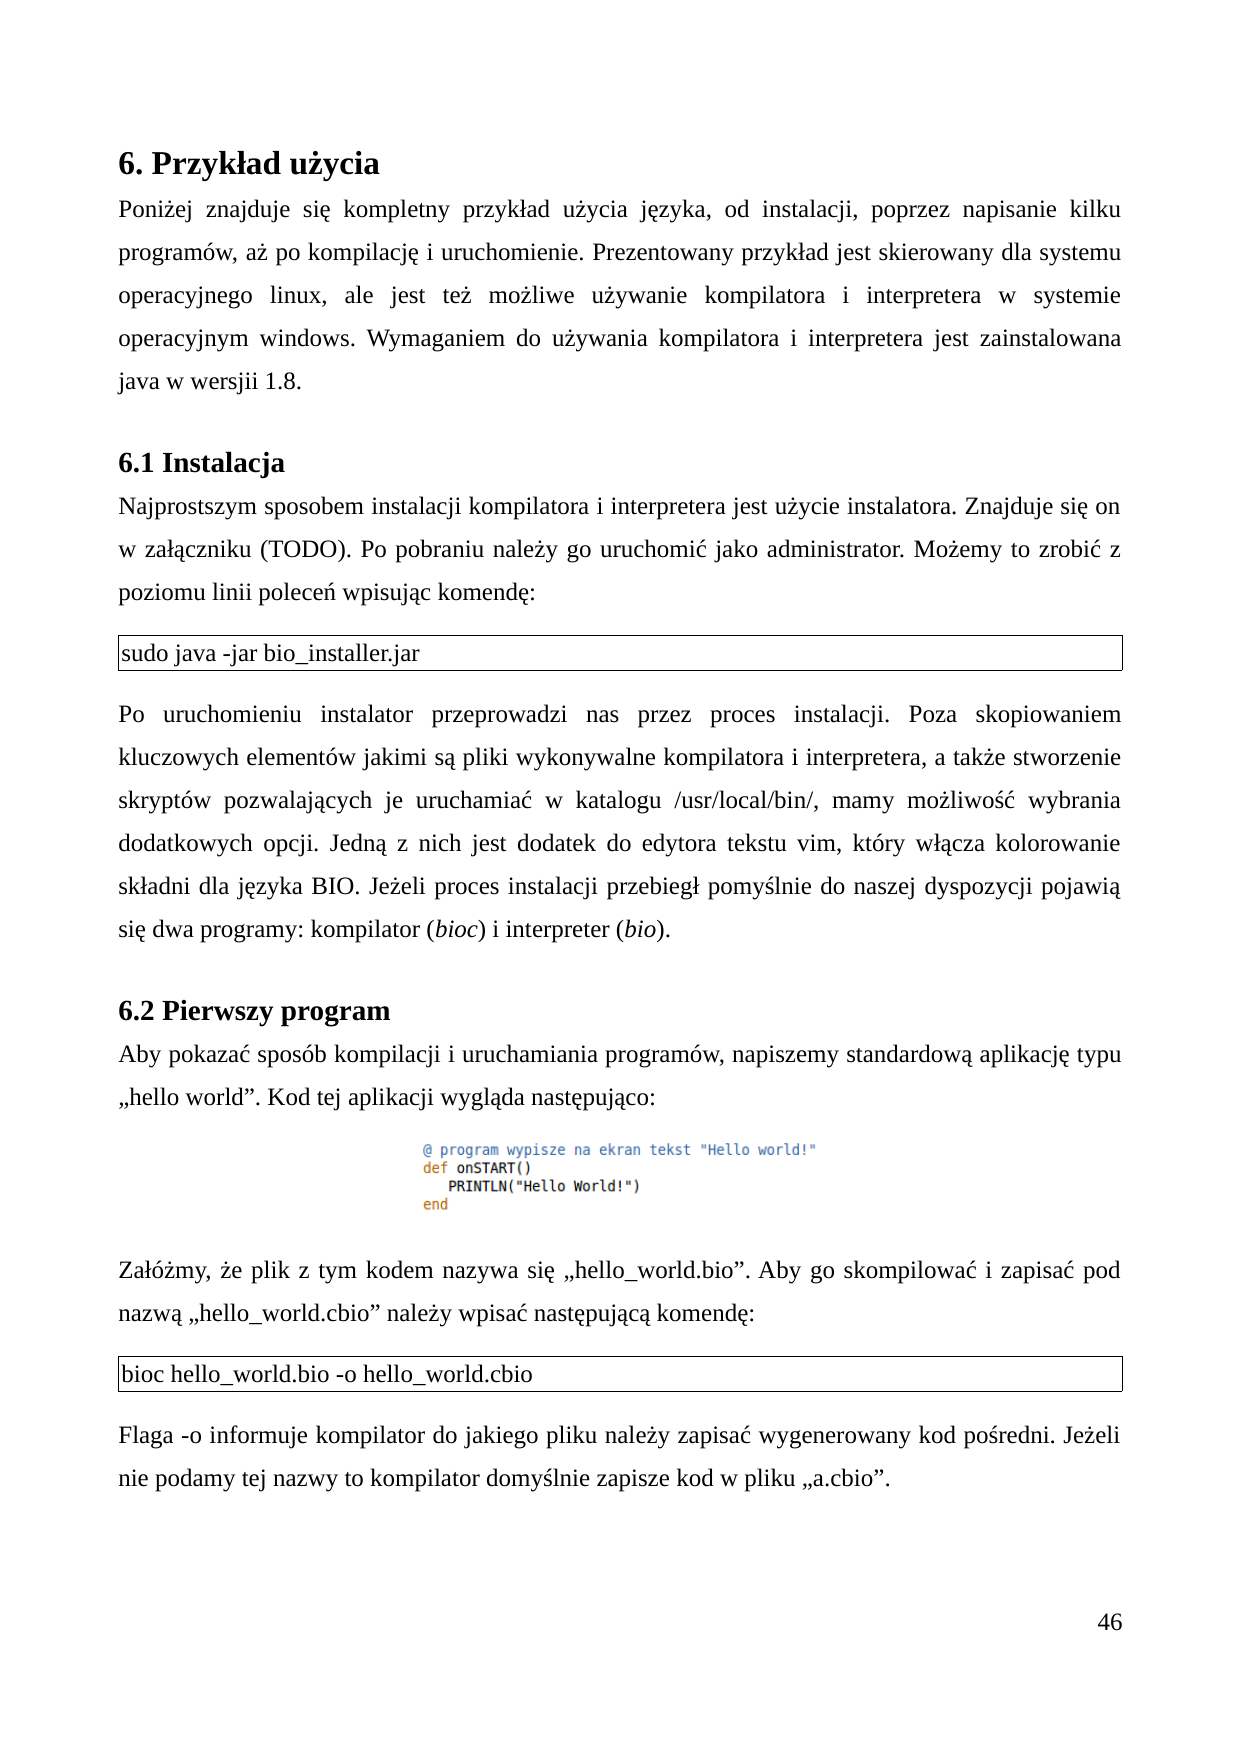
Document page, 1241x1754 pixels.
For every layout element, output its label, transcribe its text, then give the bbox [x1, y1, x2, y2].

subtitle 6.1 Instalacja [118, 445, 1122, 478]
text sudo java -jar bio_installer.jar [119, 636, 1122, 670]
subtitle 6. Przykład użycia [118, 143, 1122, 181]
text Najprostszym sposobem instalacji kompilatora i interpretera jest użycie instalatora. Znajduje się on w załączniku (TODO). Po pobraniu należy go uruchomić jako administrator. Możemy to zrobić z poziomu linii poleceń wpisując komendę: [118, 491, 1122, 606]
picture [419, 1140, 822, 1217]
text Poniżej znajduje się kompletny przykład użycia języka, od instalacji, poprzez napisanie kilku programów, aż po kompilację i uruchomienie. Prezentowany przykład jest skierowany dla systemu operacyjnego linux, ale jest też możliwe używanie kompilatora i interpretera w systemie operacyjnym windows. Wymaganiem do używania kompilatora i interpretera jest zainstalowana java w wersjii 1.8. [118, 194, 1122, 395]
text Flaga -o informuje kompilator do jakiego pliku należy zapisać wygenerowany kod pośredni. Jeżeli nie podamy tej nazwy to kompilator domyślnie zapisze kod w pliku „a.cbio”. [118, 1420, 1122, 1492]
text Aby pokazać sposób kompilacji i uruchamiania programów, napiszemy standardową aplikację typu „hello world”. Kod tej aplikacji wygląda następująco: [118, 1039, 1122, 1111]
subtitle 6.2 Pierwszy program [118, 993, 1122, 1027]
text bioc hello_world.bio -o hello_world.cbio [119, 1357, 1122, 1391]
text Załóżmy, że plik z tym kodem nazywa się „hello_world.bio”. Aby go skompilować i zapisać pod nazwą „hello_world.cbio” należy wpisać następującą komendę: [118, 1255, 1122, 1327]
text Po uruchomieniu instalator przeprowadzi nas przez proces instalacji. Poza skopiowaniem kluczowych elementów jakimi są pliki wykonywalne kompilatora i interpretera, a także stworzenie skryptów pozwalających je uruchamiać w katalogu /usr/local/bin/, mamy możliwość wybrania dodatkowych opcji. Jedną z nich jest dodatek do edytora tekstu vim, który włącza kolorowanie składni dla języka BIO. Jeżeli proces instalacji przebiegł pomyślnie do naszej dyspozycji pojawią się dwa programy: kompilator (bioc) i interpreter (bio). [118, 699, 1122, 943]
